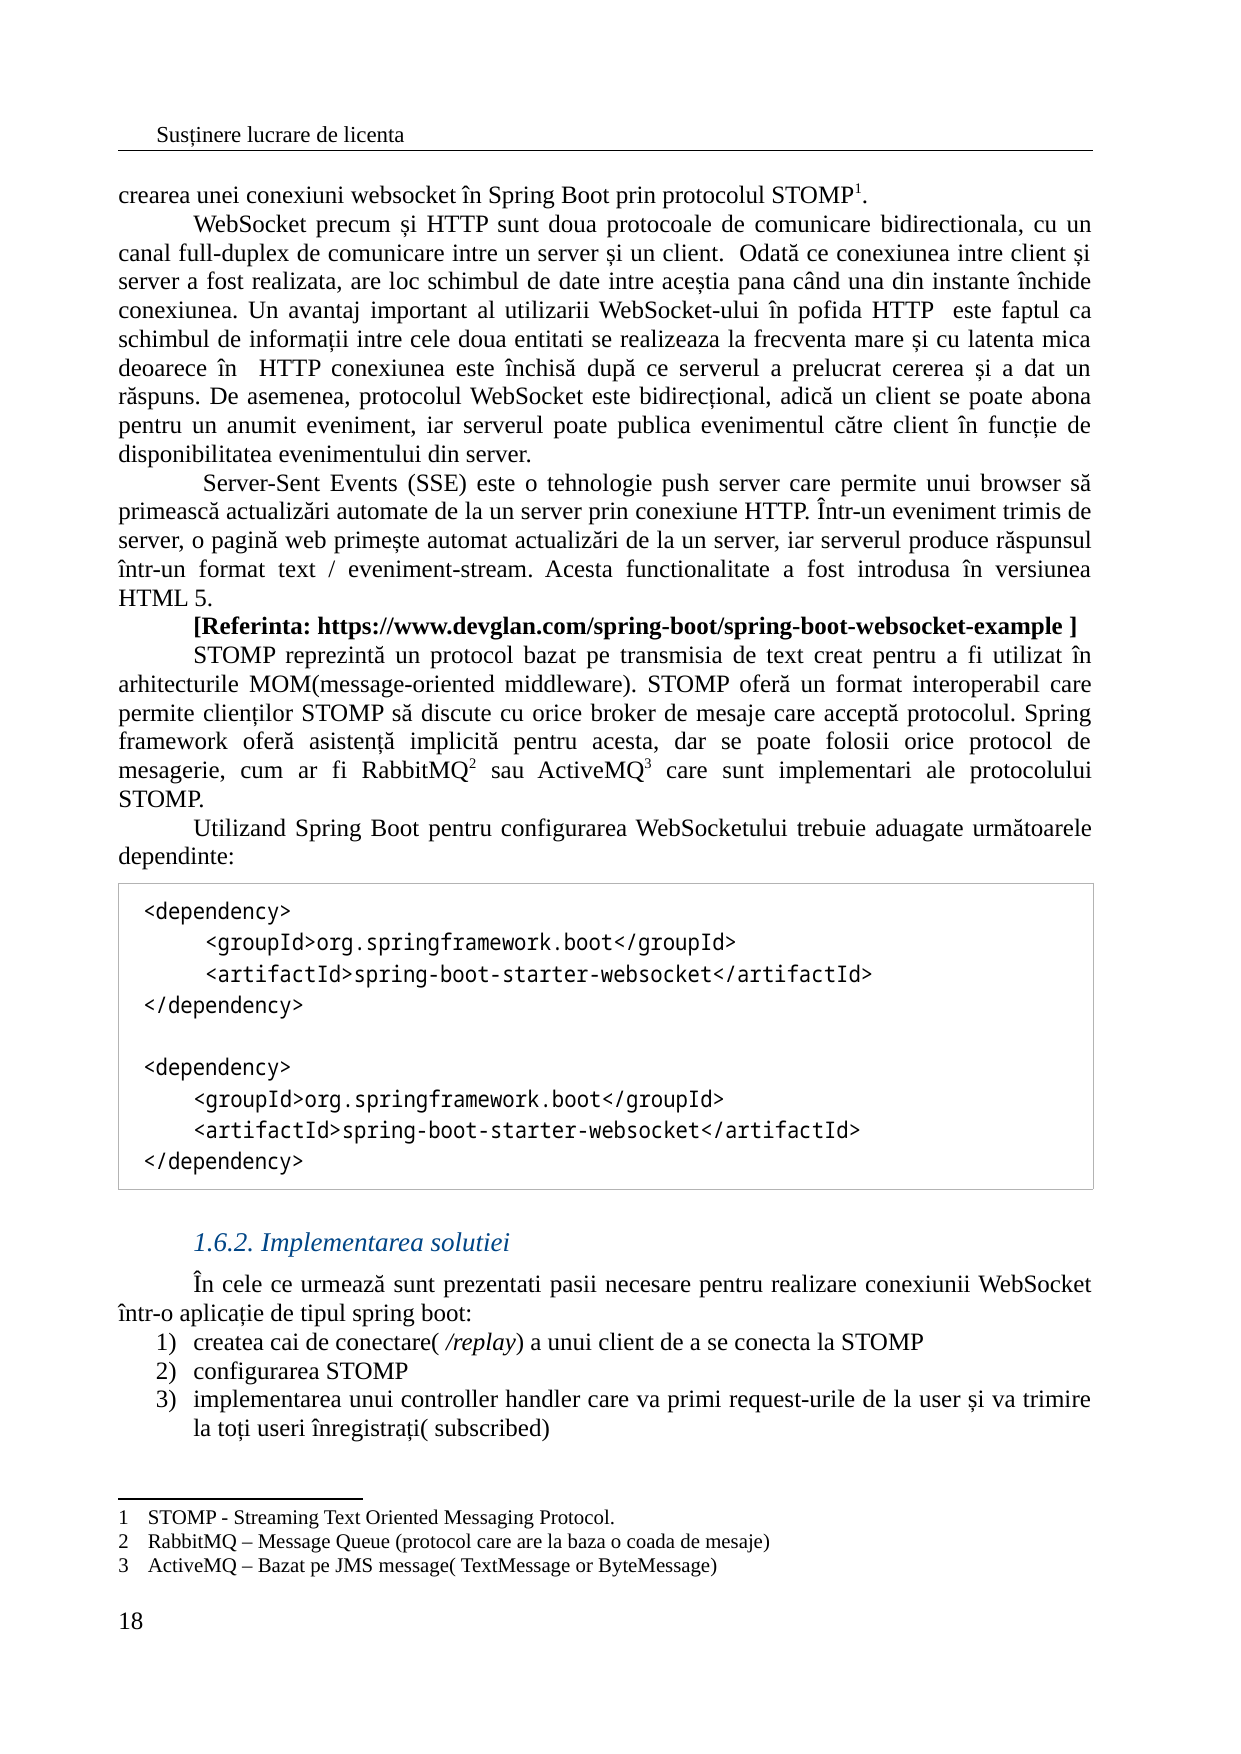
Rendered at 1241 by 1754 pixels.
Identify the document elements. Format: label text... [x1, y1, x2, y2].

text Server-Sent Events (SSE) este o tehnologie push server care permite unui browser să primească actualizări automate de la un server prin conexiune HTTP. Într-un eveniment trimis de server, o pagină web primește automat actualizări de la un server, iar serverul produce răspunsul într-un format text / eveniment-stream. Acesta functionalitate a fost introdusa în versiunea HTML 5. [118, 468, 1093, 611]
text Utilizand Spring Boot pentru configurarea WebSocketului trebuie aduagate următoarele dependinte: [118, 813, 1093, 870]
text <dependency> [119, 1039, 1093, 1070]
text ActiveMQ – Bazat pe JMS message( TextMessage or ByteMessage) [118, 1553, 1093, 1577]
text [Referinta: https://www.devglan.com/spring-boot/spring-boot-websocket-example ] [118, 611, 1093, 640]
text <groupId>org.springframework.boot</groupId> [119, 1070, 1093, 1101]
text În cele ce urmează sunt prezentati pasii necesare pentru realizare conexiunii WebSocket într-o aplicație de tipul spring boot: [118, 1269, 1093, 1327]
text STOMP - Streaming Text Oriented Messaging Protocol. [118, 1505, 1093, 1529]
text <artifactId>spring-boot-starter-websocket</artifactId> [119, 1101, 1093, 1133]
text RabbitMQ – Message Queue (protocol care are la baza o coada de mesaje) [118, 1529, 1093, 1553]
list configurarea STOMP [156, 1356, 1093, 1384]
text </dependency> [119, 1133, 1093, 1189]
text STOMP reprezintă un protocol bazat pe transmisia de text creat pentru a fi utilizat în arhitecturile MOM(message-oriented middleware). STOMP oferă un format interoperabil care permite clienților STOMP să discute cu orice broker de mesaje care acceptă protocolul. Spring framework oferă asistență implicită pentru acesta, dar se poate folosii orice protocol de mesagerie, cum ar fi RabbitMQ sau ActiveMQ care sunt implementari ale protocolului STOMP. [118, 640, 1093, 813]
subtitle Implementarea solutiei [193, 1226, 1093, 1257]
text <groupId>org.springframework.boot</groupId> [119, 914, 1093, 945]
text <dependency> [119, 884, 1093, 914]
text WebSocket precum și HTTP sunt doua protocoale de comunicare bidirectionala, cu un canal full-duplex de comunicare intre un server și un client. Odată ce conexiunea intre client și server a fost realizata, are loc schimbul de date intre aceștia pana când una din instante închide conexiunea. Un avantaj important al utilizarii WebSocket-ului în pofida HTTP este faptul ca schimbul de informații intre cele doua entitati se realizeaza la frecventa mare și cu latenta mica deoarece în HTTP conexiunea este închisă după ce serverul a prelucrat cererea și a dat un răspuns. De asemenea, protocolul WebSocket este bidirecțional, adică un client se poate abona pentru un anumit eveniment, iar serverul poate publica evenimentul către client în funcție de disponibilitatea evenimentului din server. [118, 209, 1093, 468]
text crearea unei conexiuni websocket în Spring Boot prin protocolul STOMP. [118, 180, 1093, 209]
text </dependency> [119, 976, 1093, 1020]
text <artifactId>spring-boot-starter-websocket</artifactId> [119, 945, 1093, 976]
list createa cai de conectare( /replay) a unui client de a se conecta la STOMP [156, 1327, 1093, 1356]
list implementarea unui controller handler care va primi request-urile de la user și va trimire la toți useri înregistrați( subscribed) [156, 1384, 1093, 1442]
